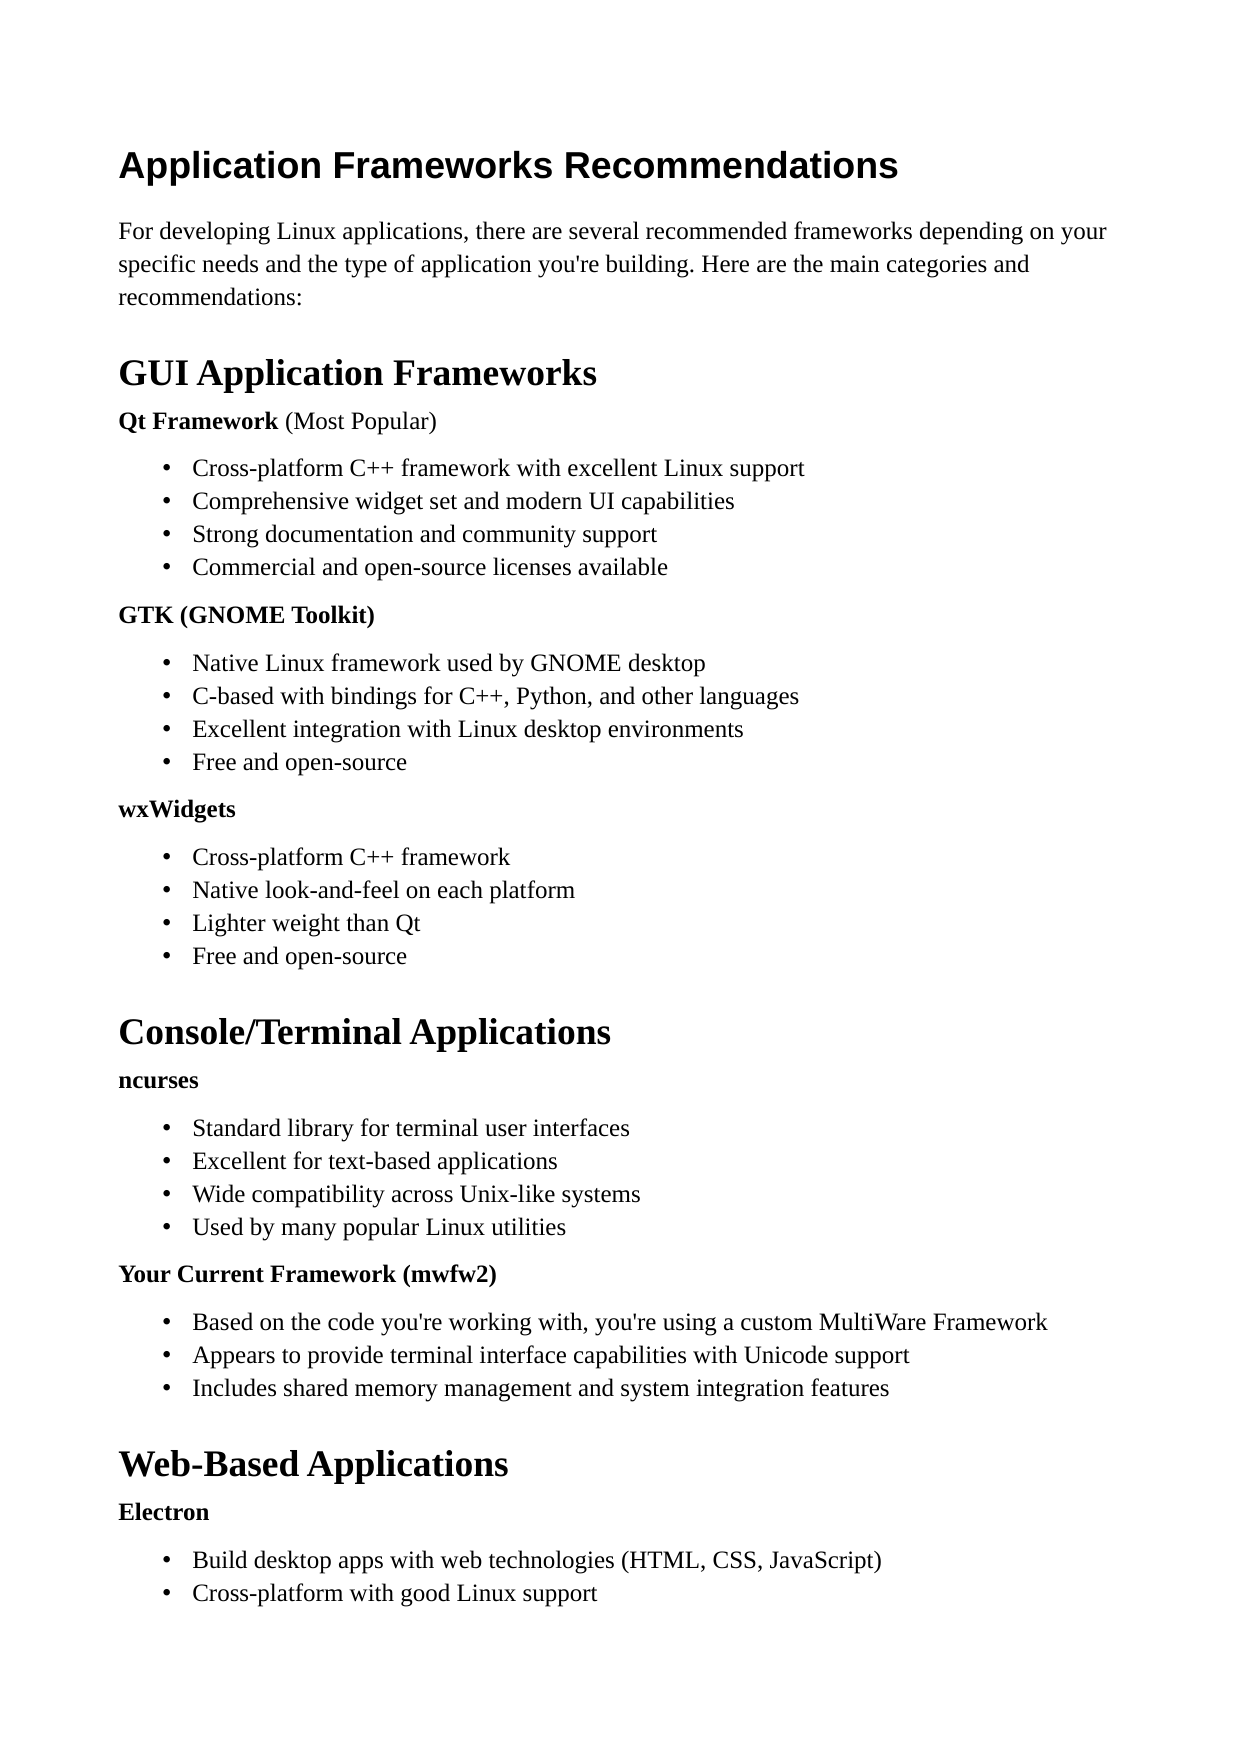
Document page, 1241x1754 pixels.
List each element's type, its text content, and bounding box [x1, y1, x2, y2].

list Used by many popular Linux utilities [162, 1212, 1122, 1241]
list Free and open-source [162, 747, 1122, 776]
text wxWidgets [118, 794, 1122, 823]
text ncurses [118, 1065, 1122, 1094]
list Build desktop apps with web technologies (HTML, CSS, JavaScript) [162, 1545, 1122, 1573]
text GTK (GNOME Toolkit) [118, 600, 1122, 629]
list Cross-platform C++ framework [162, 842, 1122, 871]
list Cross-platform C++ framework with excellent Linux support [162, 453, 1122, 482]
text Electron [118, 1497, 1122, 1526]
list Cross-platform with good Linux support [162, 1578, 1122, 1606]
list Free and open-source [162, 941, 1122, 970]
list Excellent integration with Linux desktop environments [162, 714, 1122, 742]
list Lighter weight than Qt [162, 908, 1122, 937]
list C-based with bindings for C++, Python, and other languages [162, 681, 1122, 709]
list Standard library for terminal user interfaces [162, 1113, 1122, 1141]
list Based on the code you're working with, you're using a custom MultiWare Framework [162, 1307, 1122, 1336]
list Commercial and open-source licenses available [162, 552, 1122, 581]
subtitle Web-Based Applications [118, 1441, 1122, 1484]
list Strong documentation and community support [162, 519, 1122, 548]
text Your Current Framework (mwfw2) [118, 1259, 1122, 1288]
subtitle GUI Application Frameworks [118, 350, 1122, 393]
list Appears to provide terminal interface capabilities with Unicode support [162, 1340, 1122, 1369]
list Comprehensive widget set and modern UI capabilities [162, 486, 1122, 515]
subtitle Console/Terminal Applications [118, 1009, 1122, 1053]
list Wide compatibility across Unix-like systems [162, 1179, 1122, 1207]
list Includes shared memory management and system integration features [162, 1373, 1122, 1402]
list Native Linux framework used by GNOME desktop [162, 648, 1122, 676]
list Native look-and-feel on each platform [162, 875, 1122, 904]
text Qt Framework (Most Popular) [118, 406, 1122, 434]
text For developing Linux applications, there are several recommended frameworks depending on your specific needs and the type of application you're building. Here are the main categories and recommendations: [118, 216, 1122, 311]
list Excellent for text-based applications [162, 1146, 1122, 1174]
